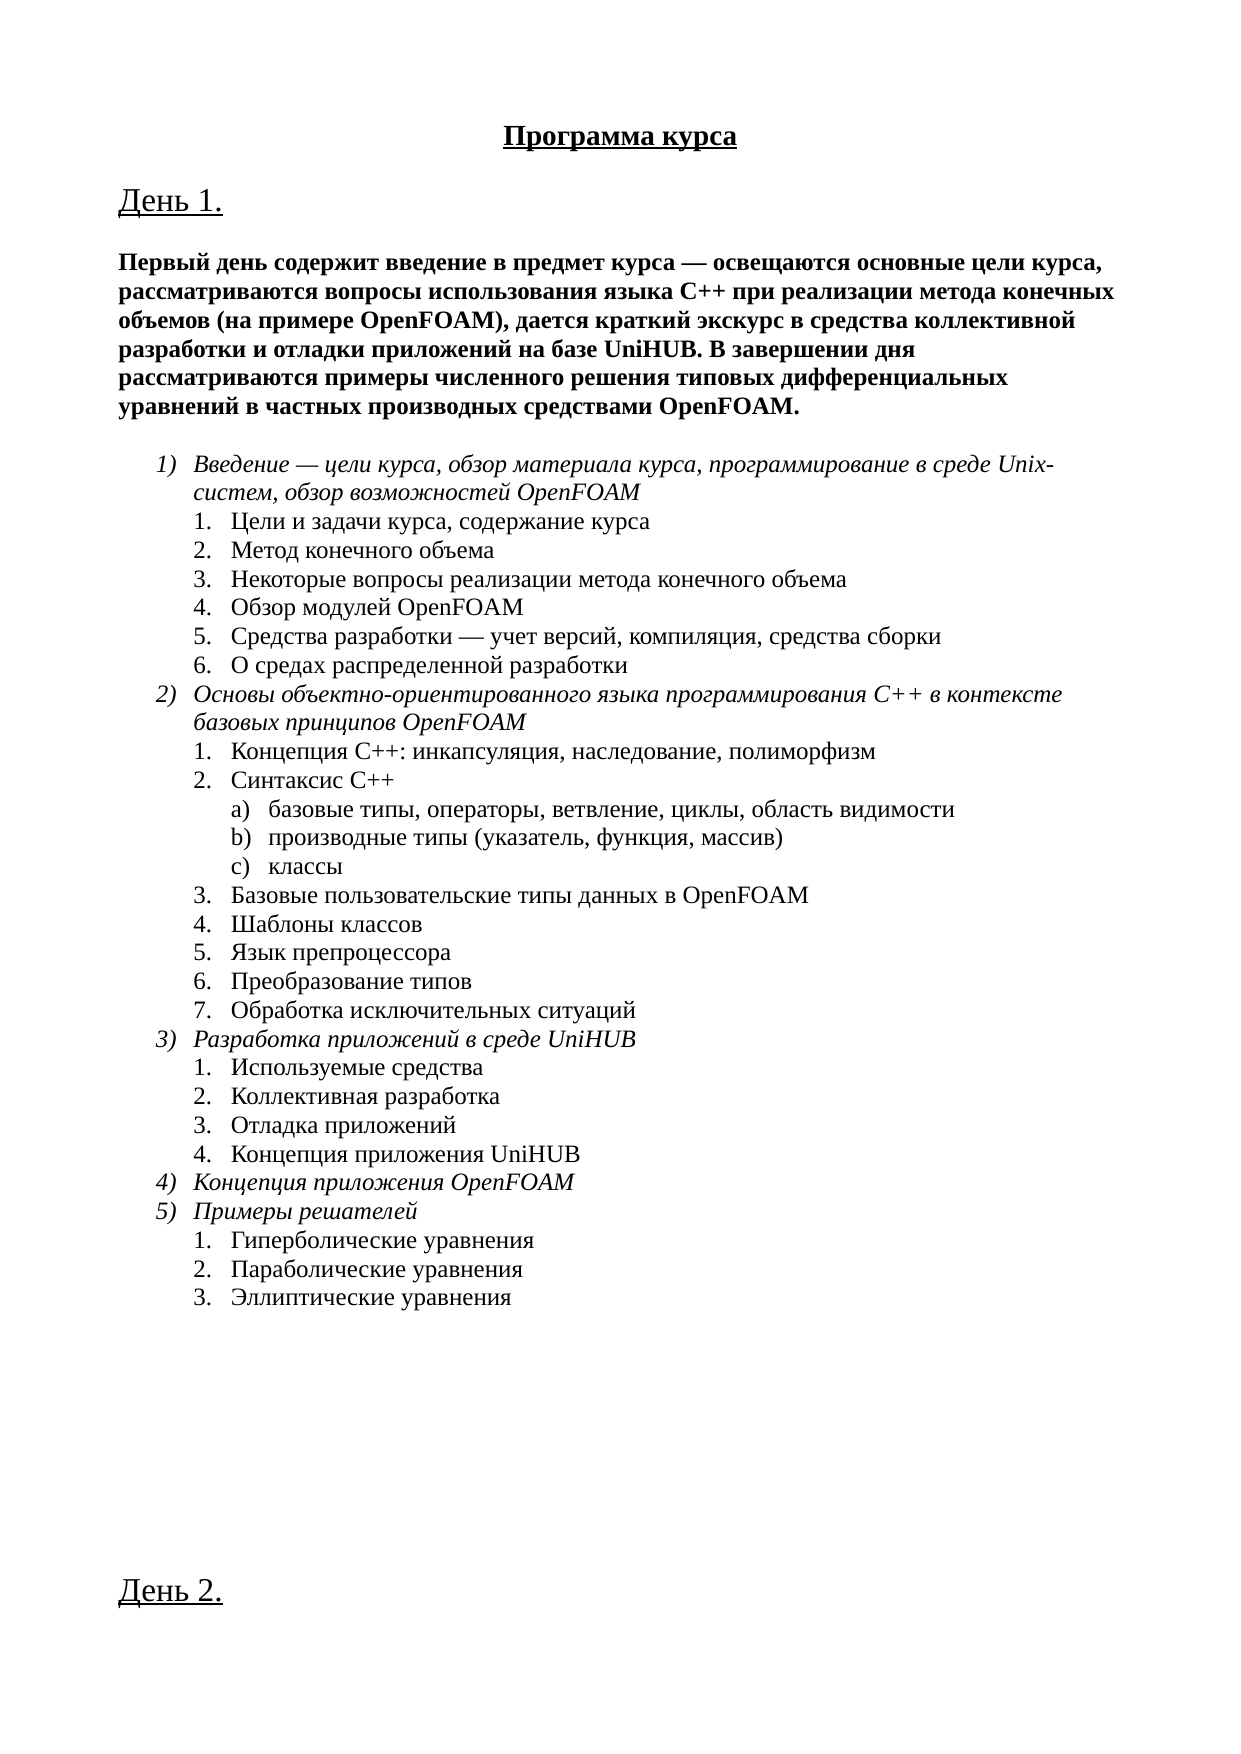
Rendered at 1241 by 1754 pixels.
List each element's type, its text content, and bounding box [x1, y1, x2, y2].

list Коллективная разработка [193, 1081, 1122, 1110]
list Концепция приложения OpenFOAM [156, 1167, 1122, 1196]
list Шаблоны классов [193, 909, 1122, 937]
list Базовые пользовательские типы данных в OpenFOAM [193, 880, 1122, 909]
list Отладка приложений [193, 1110, 1122, 1139]
list Преобразование типов [193, 966, 1122, 995]
list Метод конечного объема [193, 535, 1122, 564]
list Эллиптические уравнения [193, 1282, 1122, 1311]
list Цели и задачи курса, содержание курса [193, 506, 1122, 535]
list Средства разработки — учет версий, компиляция, средства сборки [193, 621, 1122, 650]
text День 1. [118, 180, 1122, 219]
list Концепция приложения UniHUB [193, 1139, 1122, 1167]
list Некоторые вопросы реализации метода конечного объема [193, 564, 1122, 592]
list Синтаксис C++ [193, 765, 1122, 794]
text День 2. [118, 1570, 1122, 1608]
list базовые типы, операторы, ветвление, циклы, область видимости [231, 794, 1122, 822]
text Первый день содержит введение в предмет курса — освещаются основные цели курса, рассматриваются вопросы использования языка C++ при реализации метода конечных объемов (на примере OpenFOAM), дается краткий экскурс в средства коллективной разработки и отладки приложений на базе UniHUB. В завершении дня рассматриваются примеры численного решения типовых дифференциальных уравнений в частных производных средствами OpenFOAM. [118, 247, 1122, 420]
list Обзор модулей OpenFOAM [193, 592, 1122, 621]
list О средах распределенной разработки [193, 650, 1122, 679]
list Разработка приложений в среде UniHUB [156, 1024, 1122, 1052]
list Параболические уравнения [193, 1254, 1122, 1282]
list Концепция C++: инкапсуляция, наследование, полиморфизм [193, 736, 1122, 765]
list Примеры решателей [156, 1196, 1122, 1225]
list Гиперболические уравнения [193, 1225, 1122, 1254]
text Программа курса [118, 118, 1122, 152]
list Введение — цели курса, обзор материала курса, программирование в среде Unix-систем, обзор возможностей OpenFOAM [156, 449, 1122, 506]
list производные типы (указатель, функция, массив) [231, 822, 1122, 851]
list Используемые средства [193, 1052, 1122, 1081]
list Основы объектно-ориентированного языка программирования C++ в контексте базовых принципов OpenFOAM [156, 679, 1122, 736]
list Обработка исключительных ситуаций [193, 995, 1122, 1024]
list классы [231, 851, 1122, 880]
list Язык препроцессора [193, 937, 1122, 966]
